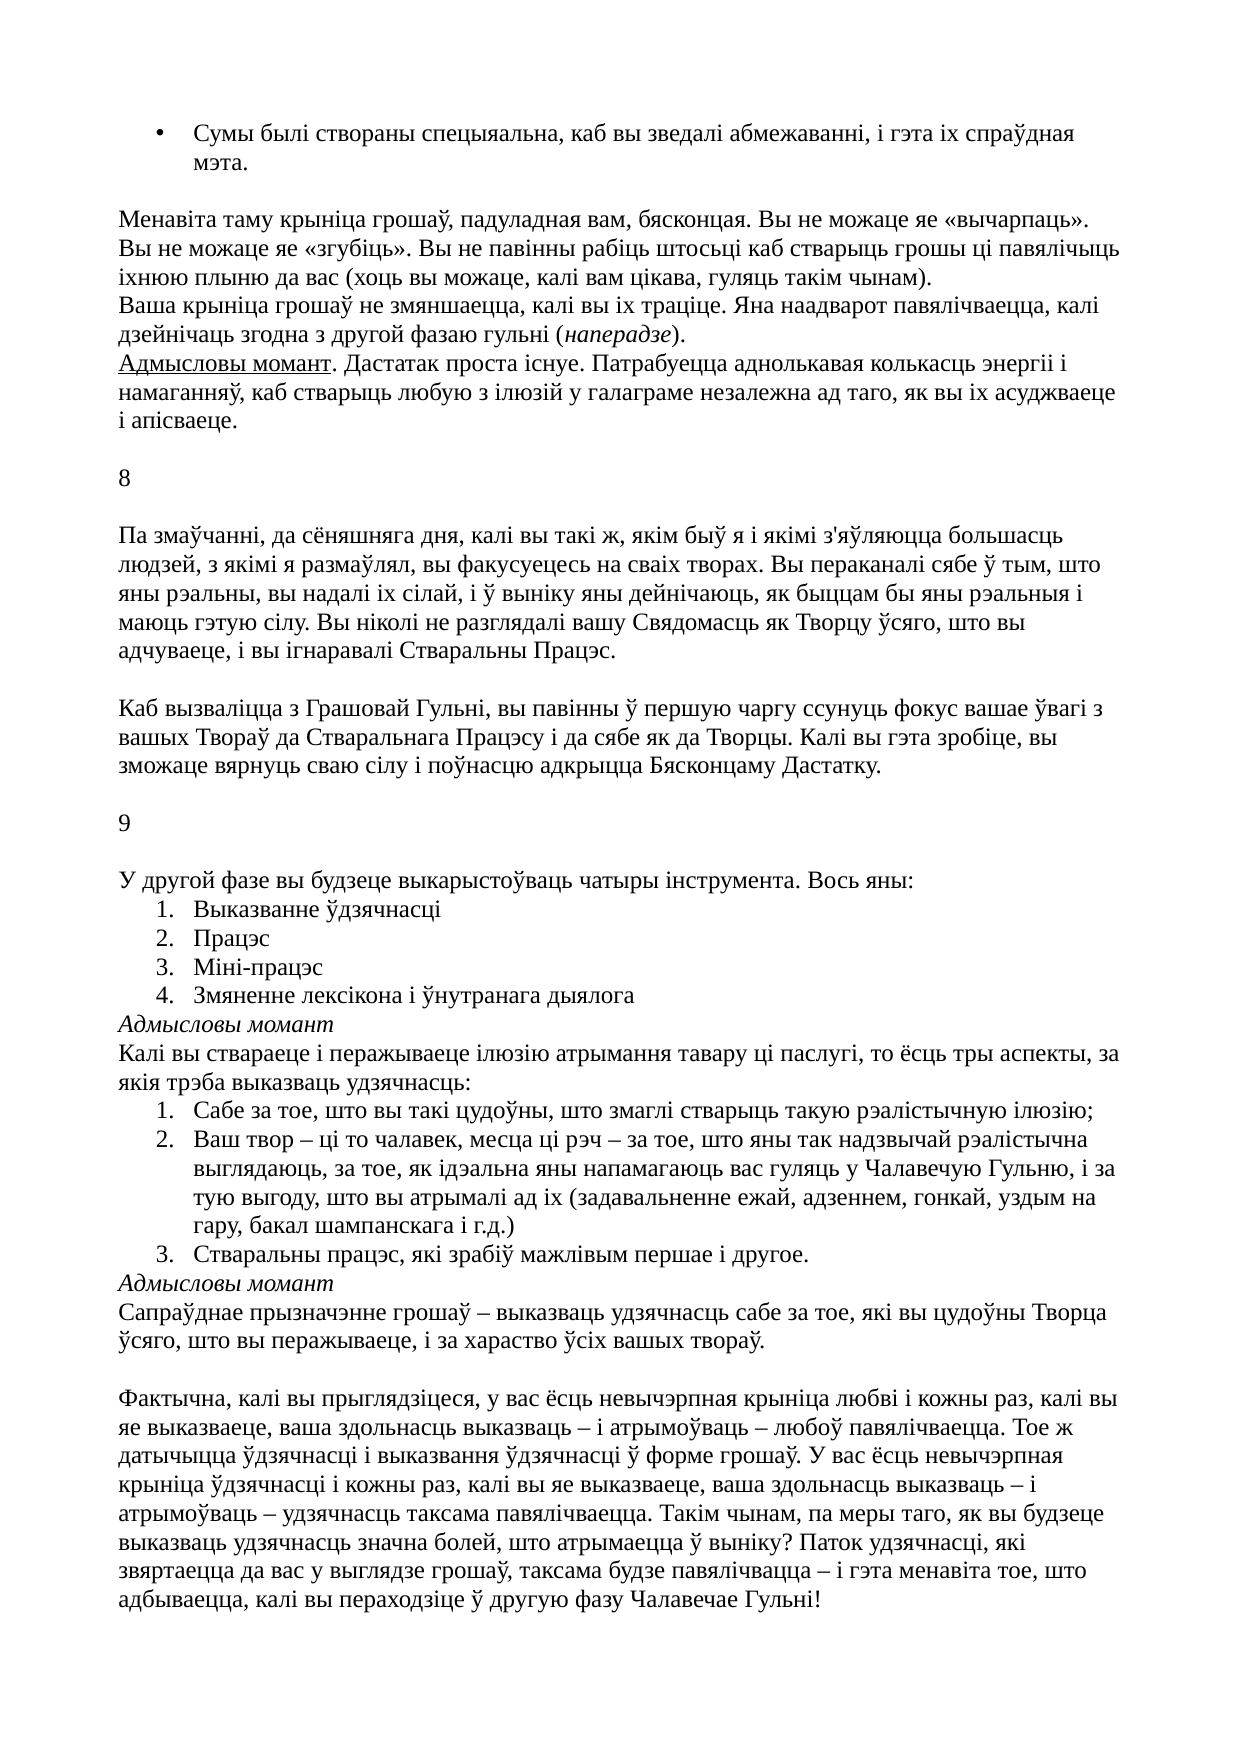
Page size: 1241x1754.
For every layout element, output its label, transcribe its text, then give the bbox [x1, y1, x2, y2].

text Фактычна, калі вы прыглядзіцеся, у вас ёсць невычэрпная крыніца любві і кожны раз, калі вы яе выказваеце, ваша здольнасць выказваць – і атрымоўваць – любоў павялічваецца. Тое ж датычыцца ўдзячнасці і выказвання ўдзячнасці ў форме грошаў. У вас ёсць невычэрпная крыніца ўдзячнасці і кожны раз, калі вы яе выказваеце, ваша здольнасць выказваць – і атрымоўваць – удзячнасць таксама павялічваецца. Такім чынам, па меры таго, як вы будзеце выказваць удзячнасць значна болей, што атрымаецца ў выніку? Паток удзячнасці, які звяртаецца да вас у выглядзе грошаў, таксама будзе павялічвацца – і гэта менавіта тое, што адбываецца, калі вы пераходзіце ў другую фазу Чалавечае Гульні! [118, 1383, 1122, 1613]
list Змяненне лексікона і ўнутранага дыялога [156, 981, 1122, 1009]
text Адмысловы момант [118, 1268, 1122, 1297]
text Па змаўчанні, да сёняшняга дня, калі вы такі ж, якім быў я і якімі з'яўляюцца большасць людзей, з якімі я размаўлял, вы факусуецесь на сваіх творах. Вы пераканалі сябе ў тым, што яны рэальны, вы надалі іх сілай, і ў выніку яны дейнічаюць, як быццам бы яны рэальныя і маюць гэтую сілу. Вы ніколі не разглядалі вашу Свядомасць як Творцу ўсяго, што вы адчуваеце, і вы ігнаравалі Стваральны Працэс. [118, 521, 1122, 664]
text 8 [118, 463, 1122, 492]
list Міні-працэс [156, 952, 1122, 981]
text Адмысловы момант [118, 1009, 1122, 1038]
text У другой фазе вы будзеце выкарыстоўваць чатыры інструмента. Вось яны: [118, 866, 1122, 894]
text Ваша крыніца грошаў не змяншаецца, калі вы іх траціце. Яна наадварот павялічваецца, калі дзейнічаць згодна з другой фазаю гульні (наперадзе). [118, 291, 1122, 348]
text Адмысловы момант. Дастатак проста існуе. Патрабуецца аднолькавая колькасць энергіі і намаганняў, каб стварыць любую з ілюзій у галаграме незалежна ад таго, як вы іх асуджваеце і апісваеце. [118, 348, 1122, 434]
text 9 [118, 808, 1122, 837]
text Калі вы ствараеце і перажываеце ілюзію атрымання тавару ці паслугі, то ёсць тры аспекты, за якія трэба выказваць удзячнасць: [118, 1038, 1122, 1096]
list Стваральны працэс, які зрабіў мажлівым першае і другое. [156, 1239, 1122, 1268]
text Менавіта таму крыніца грошаў, падуладная вам, бясконцая. Вы не можаце яе «вычарпаць». Вы не можаце яе «згубіць». Вы не павінны рабіць штосьці каб стварыць грошы ці павялічыць іхнюю плыню да вас (хоць вы можаце, калі вам цікава, гуляць такім чынам). [118, 204, 1122, 291]
list Сумы былі створаны спецыяальна, каб вы зведалі абмежаванні, і гэта іх спраўдная мэта. [156, 118, 1122, 176]
list Сабе за тое, што вы такі цудоўны, што змаглі стварыць такую рэалістычную ілюзію; [156, 1096, 1122, 1124]
text Каб вызваліцца з Грашовай Гульні, вы павінны ў першую чаргу ссунуць фокус вашае ўвагі з вашых Твораў да Стваральнага Працэсу і да сябе як да Творцы. Калі вы гэта зробіце, вы зможаце вярнуць сваю сілу і поўнасцю адкрыцца Бясконцаму Дастатку. [118, 664, 1122, 779]
text Сапраўднае прызначэнне грошаў – выказваць удзячнасць сабе за тое, які вы цудоўны Творца ўсяго, што вы перажываеце, і за хараство ўсіх вашых твораў. [118, 1297, 1122, 1354]
list Ваш твор – ці то чалавек, месца ці рэч – за тое, што яны так надзвычай рэалістычна выглядаюць, за тое, як ідэальна яны напамагаюць вас гуляць у Чалавечую Гульню, і за тую выгоду, што вы атрымалі ад іх (задавальненне ежай, адзеннем, гонкай, уздым на гару, бакал шампанскага і г.д.) [156, 1124, 1122, 1239]
list Выказванне ўдзячнасці [156, 894, 1122, 923]
list Працэс [156, 923, 1122, 952]
